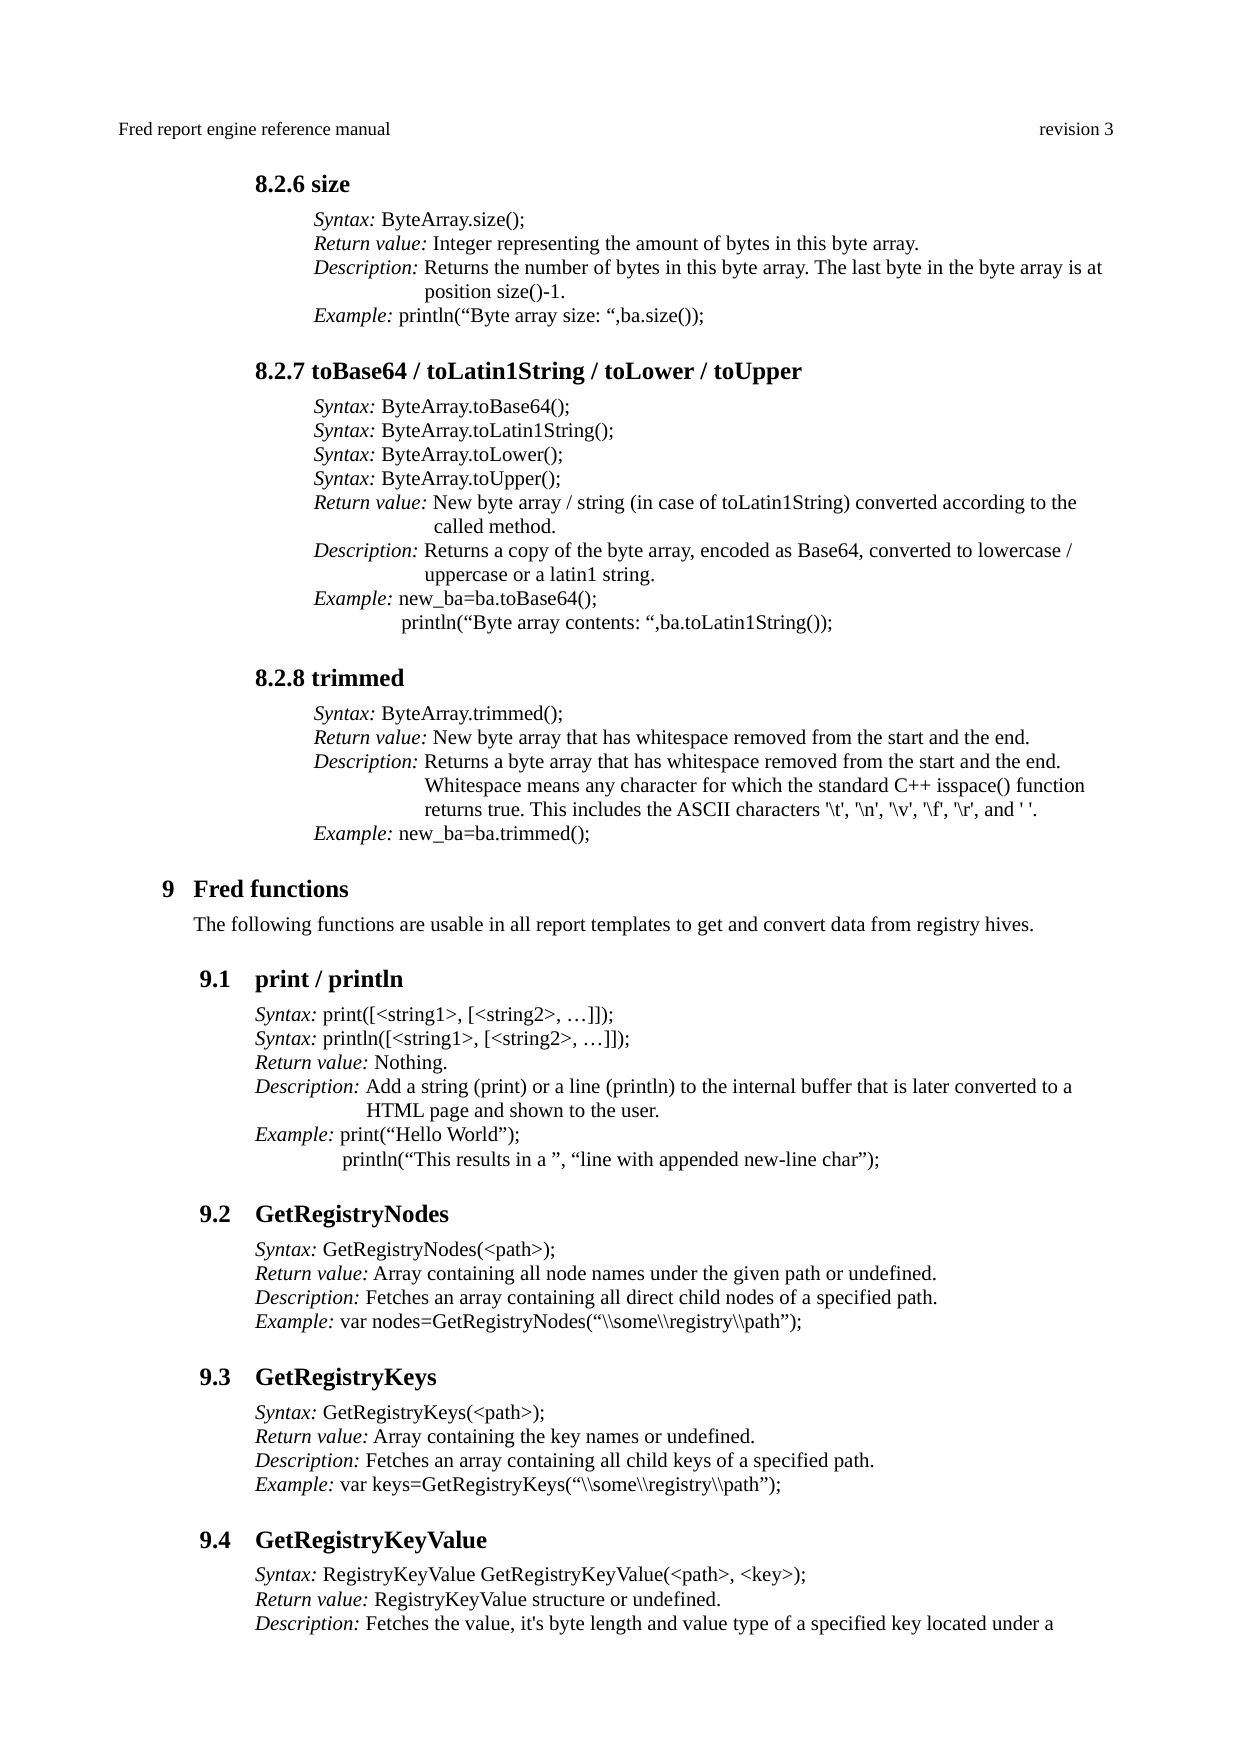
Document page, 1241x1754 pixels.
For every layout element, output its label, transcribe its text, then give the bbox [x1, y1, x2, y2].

text Description: Add a string (print) or a line (println) to the internal buffer that is later converted to a HTML page and shown to the user. [255, 1074, 1122, 1122]
list GetRegistryKeyValue [193, 1525, 1122, 1553]
text Example: println(“Byte array size: “,ba.size()); [313, 303, 1122, 327]
text 8.2.7 toBase64 / toLatin1String / toLower / toUpper [255, 356, 1122, 385]
text Example: new_ba=ba.toBase64(); println(“Byte array contents: “,ba.toLatin1String()); [313, 586, 1122, 634]
text Syntax: GetRegistryKeys(<path>); [255, 1400, 1122, 1424]
text Example: new_ba=ba.trimmed(); [313, 821, 1122, 845]
text Return value: New byte array that has whitespace removed from the start and the end. [313, 725, 1122, 749]
text Example: var nodes=GetRegistryNodes(“\\some\\registry\\path”); [255, 1309, 1122, 1333]
text Syntax: println([<string1>, [<string2>, …]]); [255, 1026, 1122, 1050]
text Description: Returns a byte array that has whitespace removed from the start and the end. Whitespace means any character for which the standard C++ isspace() function returns true. This includes the ASCII characters '\t', '\n', '\v', '\f', '\r', and ' '. [313, 749, 1122, 821]
text Example: var keys=GetRegistryKeys(“\\some\\registry\\path”); [255, 1472, 1122, 1496]
text Syntax: ByteArray.trimmed(); [313, 701, 1122, 725]
text Syntax: ByteArray.size(); [313, 207, 1122, 231]
text 8.2.6 size [255, 169, 1122, 198]
text Return value: RegistryKeyValue structure or undefined. [255, 1586, 1122, 1611]
text Return value: Array containing the key names or undefined. [255, 1424, 1122, 1448]
list Fred functions [156, 874, 1122, 903]
list The following functions are usable in all report templates to get and convert data from registry hives. [156, 912, 1122, 936]
text Description: Returns a copy of the byte array, encoded as Base64, converted to lowercase / uppercase or a latin1 string. [313, 538, 1122, 586]
text Return value: Array containing all node names under the given path or undefined. [255, 1261, 1122, 1285]
text Syntax: ByteArray.toBase64(); [313, 394, 1122, 418]
text Return value: Nothing. [255, 1050, 1122, 1074]
text Return value: Integer representing the amount of bytes in this byte array. [313, 231, 1122, 255]
text Syntax: ByteArray.toUpper(); [313, 466, 1122, 490]
text Syntax: GetRegistryNodes(<path>); [255, 1237, 1122, 1261]
text Description: Returns the number of bytes in this byte array. The last byte in the byte array is at position size()-1. [313, 255, 1122, 303]
text Description: Fetches an array containing all direct child nodes of a specified path. [255, 1285, 1122, 1309]
text Return value: New byte array / string (in case of toLatin1String) converted according to the called method. [313, 490, 1122, 538]
text Example: print(“Hello World”); println(“This results in a ”, “line with appended new-line char”); [255, 1122, 1122, 1171]
text Syntax: RegistryKeyValue GetRegistryKeyValue(<path>, <key>); [255, 1562, 1122, 1586]
text 8.2.8 trimmed [255, 663, 1122, 692]
text Description: Fetches an array containing all child keys of a specified path. [255, 1448, 1122, 1472]
text Syntax: ByteArray.toLower(); [313, 442, 1122, 466]
list GetRegistryNodes [193, 1199, 1122, 1228]
text Description: Fetches the value, it's byte length and value type of a specified key located under a [255, 1611, 1122, 1634]
list print / println [193, 964, 1122, 993]
text Syntax: print([<string1>, [<string2>, …]]); [255, 1002, 1122, 1026]
list GetRegistryKeys [193, 1362, 1122, 1391]
text Syntax: ByteArray.toLatin1String(); [313, 418, 1122, 442]
